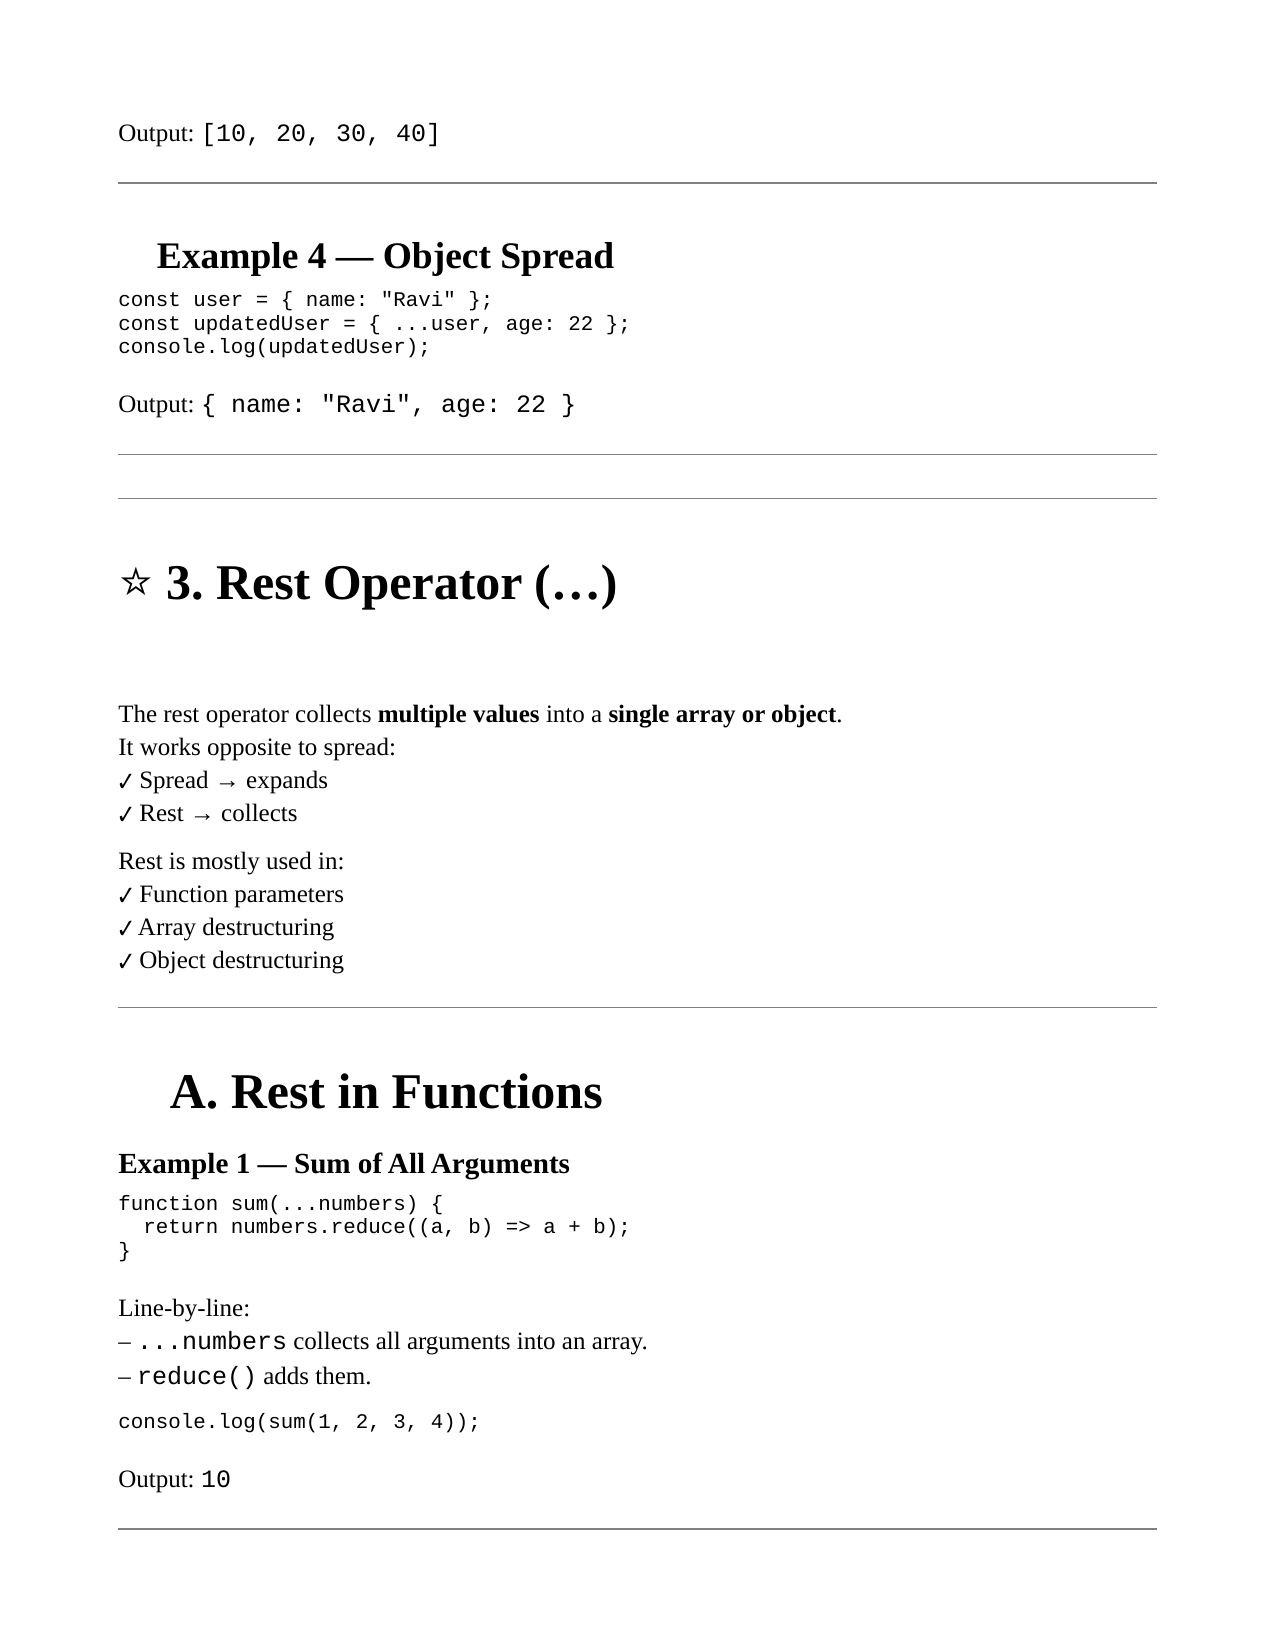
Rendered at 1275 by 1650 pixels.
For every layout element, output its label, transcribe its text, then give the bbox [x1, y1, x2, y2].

text const user = { name: "Ravi" }; [118, 289, 1157, 312]
subtitle ✨ Example 4 — Object Spread [118, 233, 1157, 276]
text Output: [10, 20, 30, 40] [118, 118, 1157, 149]
subtitle ✨ A. Rest in Functions [118, 1062, 1157, 1119]
text console.log(updatedUser); [118, 336, 1157, 360]
text return numbers.reduce((a, b) => a + b); [118, 1216, 1157, 1240]
text The rest operator collects multiple values into a single array or object. It works opposite to spread: ✔ Spread → expands ✔ Rest → collects [118, 699, 1157, 827]
text Output: { name: "Ravi", age: 22 } [118, 389, 1157, 420]
text Output: 10 [118, 1464, 1157, 1495]
text Line-by-line: – ...numbers collects all arguments into an array. – reduce() adds them. [118, 1293, 1157, 1392]
text const updatedUser = { ...user, age: 22 }; [118, 312, 1157, 336]
text console.log(sum(1, 2, 3, 4)); [118, 1411, 1157, 1435]
subtitle Example 1 — Sum of All Arguments [118, 1146, 1157, 1180]
text Rest is mostly used in: ✔ Function parameters ✔ Array destructuring ✔ Object destructuring [118, 846, 1157, 974]
subtitle ⭐ 3. Rest Operator (…) [118, 553, 1157, 610]
text } [118, 1240, 1157, 1263]
text function sum(...numbers) { [118, 1192, 1157, 1216]
